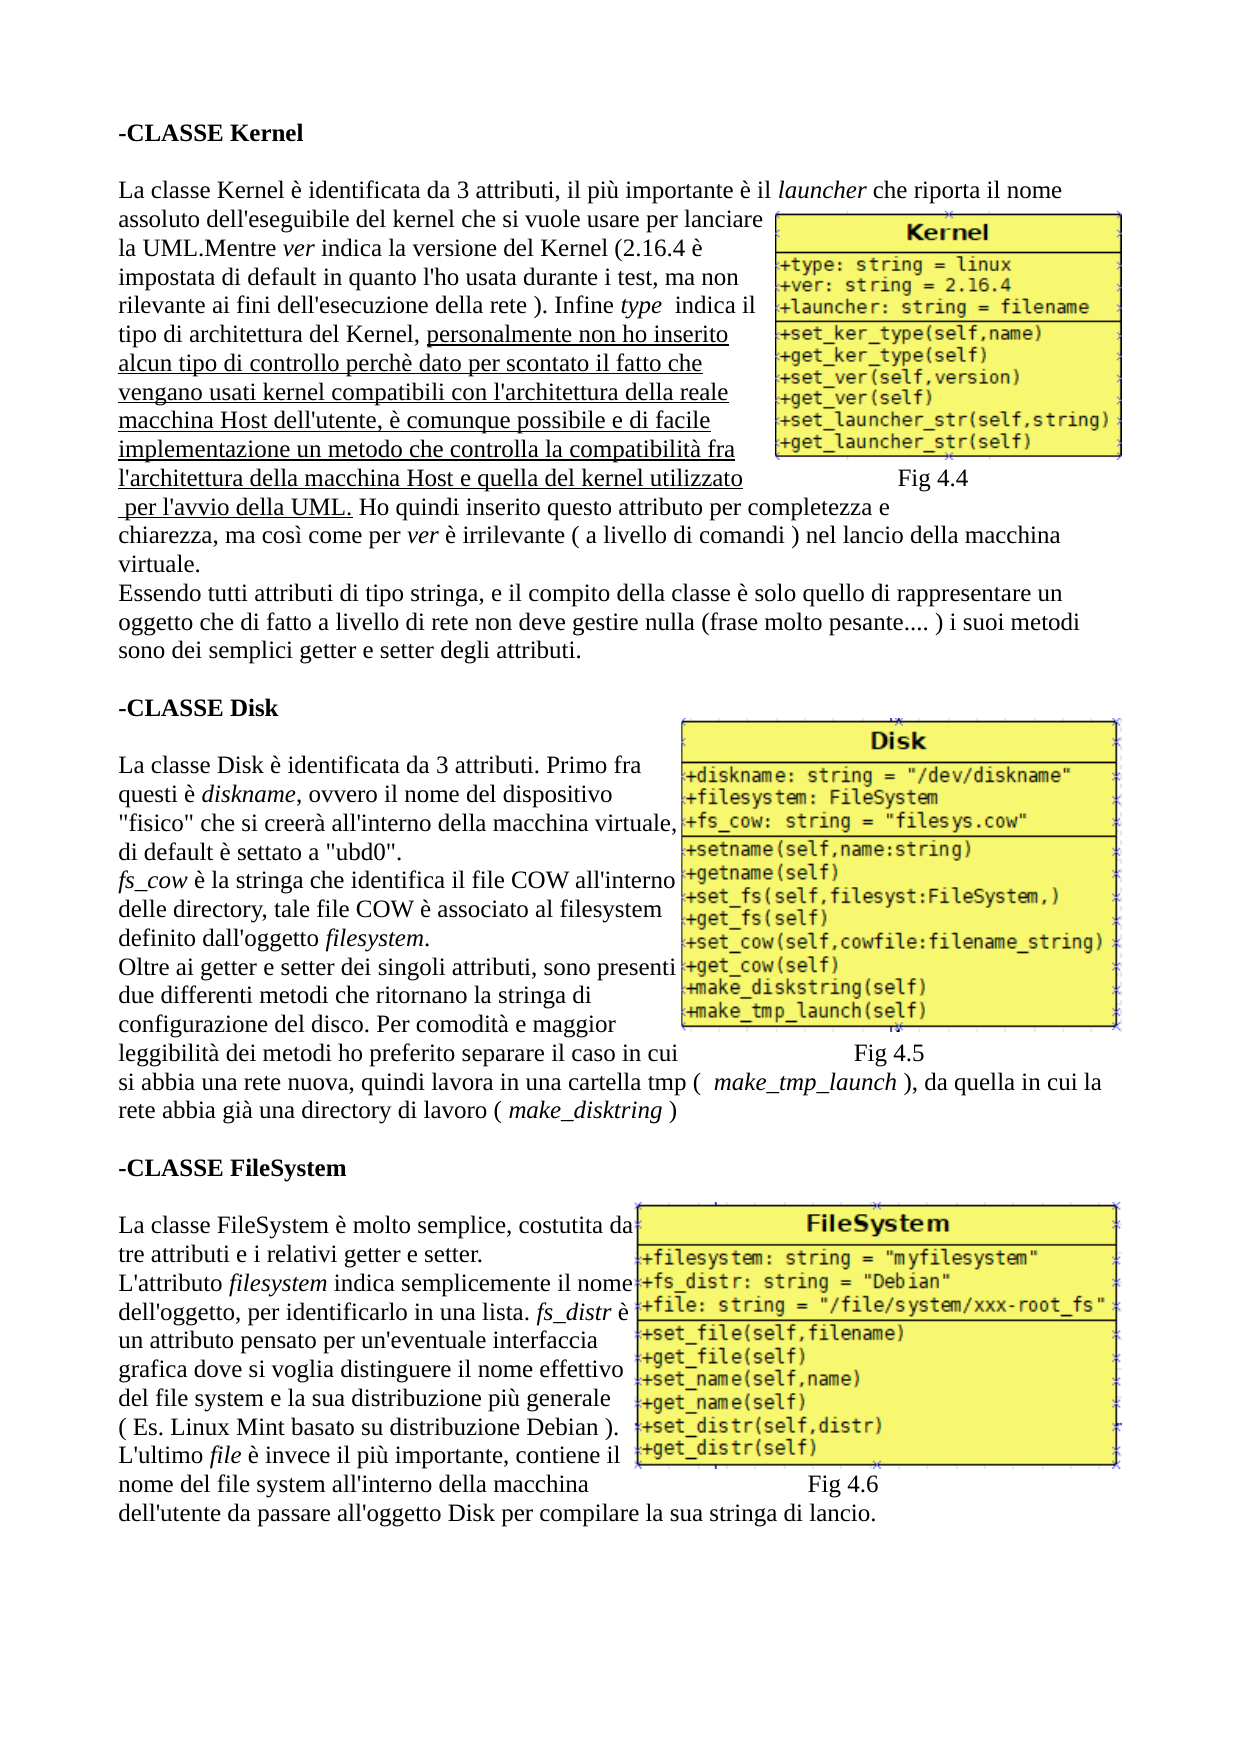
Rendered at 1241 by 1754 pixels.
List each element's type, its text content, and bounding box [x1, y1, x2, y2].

text La classe Disk è identificata da 3 attributi. Primo fra questi è diskname, ovvero il nome del dispositivo "fisico" che si creerà all'interno della macchina virtuale, di default è settato a "ubd0". [118, 751, 681, 866]
text -CLASSE Disk [118, 693, 1122, 722]
text La classe Kernel è identificata da 3 attributi, il più importante è il launcher che riporta il nome assoluto dell'eseguibile del kernel che si vuole usare per lanciare la UML.Mentre ver indica la versione del Kernel (2.16.4 è impostata di default in quanto l'ho usata durante i test, ma non rilevante ai fini dell'esecuzione della rete ). Infine type indica il tipo di architettura del Kernel, personalmente non ho inserito alcun tipo di controllo perchè dato per scontato il fatto che vengano usati kernel compatibili con l'architettura della reale macchina Host dell'utente, è comunque possibile e di facile implementazione un metodo che controlla la compatibilità fra l'architettura della macchina Host e quella del kernel utilizzato Fig 4.4 [118, 176, 1122, 492]
text Essendo tutti attributi di tipo stringa, e il compito della classe è solo quello di rappresentare un oggetto che di fatto a livello di rete non deve gestire nulla (frase molto pesante.... ) i suoi metodi sono dei semplici getter e setter degli attributi. [118, 578, 1122, 664]
text La classe FileSystem è molto semplice, costutita da tre attributi e i relativi getter e setter. [118, 1211, 634, 1268]
text -CLASSE FileSystem [118, 1153, 1122, 1182]
text -CLASSE Kernel [118, 118, 1122, 147]
text L'ultimo file è invece il più importante, contiene il nome del file system all'interno della macchina Fig 4.6 dell'utente da passare all'oggetto Disk per compilare la sua stringa di lancio. [118, 1441, 1122, 1527]
text Oltre ai getter e setter dei singoli attributi, sono presenti due differenti metodi che ritornano la stringa di configurazione del disco. Per comodità e maggior leggibilità dei metodi ho preferito separare il caso in cui Fig 4.5 [118, 952, 1122, 1067]
text fs_cow è la stringa che identifica il file COW all'interno delle directory, tale file COW è associato al filesystem definito dall'oggetto filesystem. [118, 866, 681, 952]
text L'attributo filesystem indica semplicemente il nome dell'oggetto, per identificarlo in una lista. fs_distr è un attributo pensato per un'eventuale interfaccia grafica dove si voglia distinguere il nome effettivo del file system e la sua distribuzione più generale ( Es. Linux Mint basato su distribuzione Debian ). [118, 1268, 634, 1441]
text chiarezza, ma così come per ver è irrilevante ( a livello di comandi ) nel lancio della macchina virtuale. [118, 521, 1122, 578]
text per l'avvio della UML. Ho quindi inserito questo attributo per completezza e [118, 492, 1122, 521]
text si abbia una rete nuova, quindi lavora in una cartella tmp ( make_tmp_launch ), da quella in cui la rete abbia già una directory di lavoro ( make_disktring ) [118, 1067, 1122, 1124]
